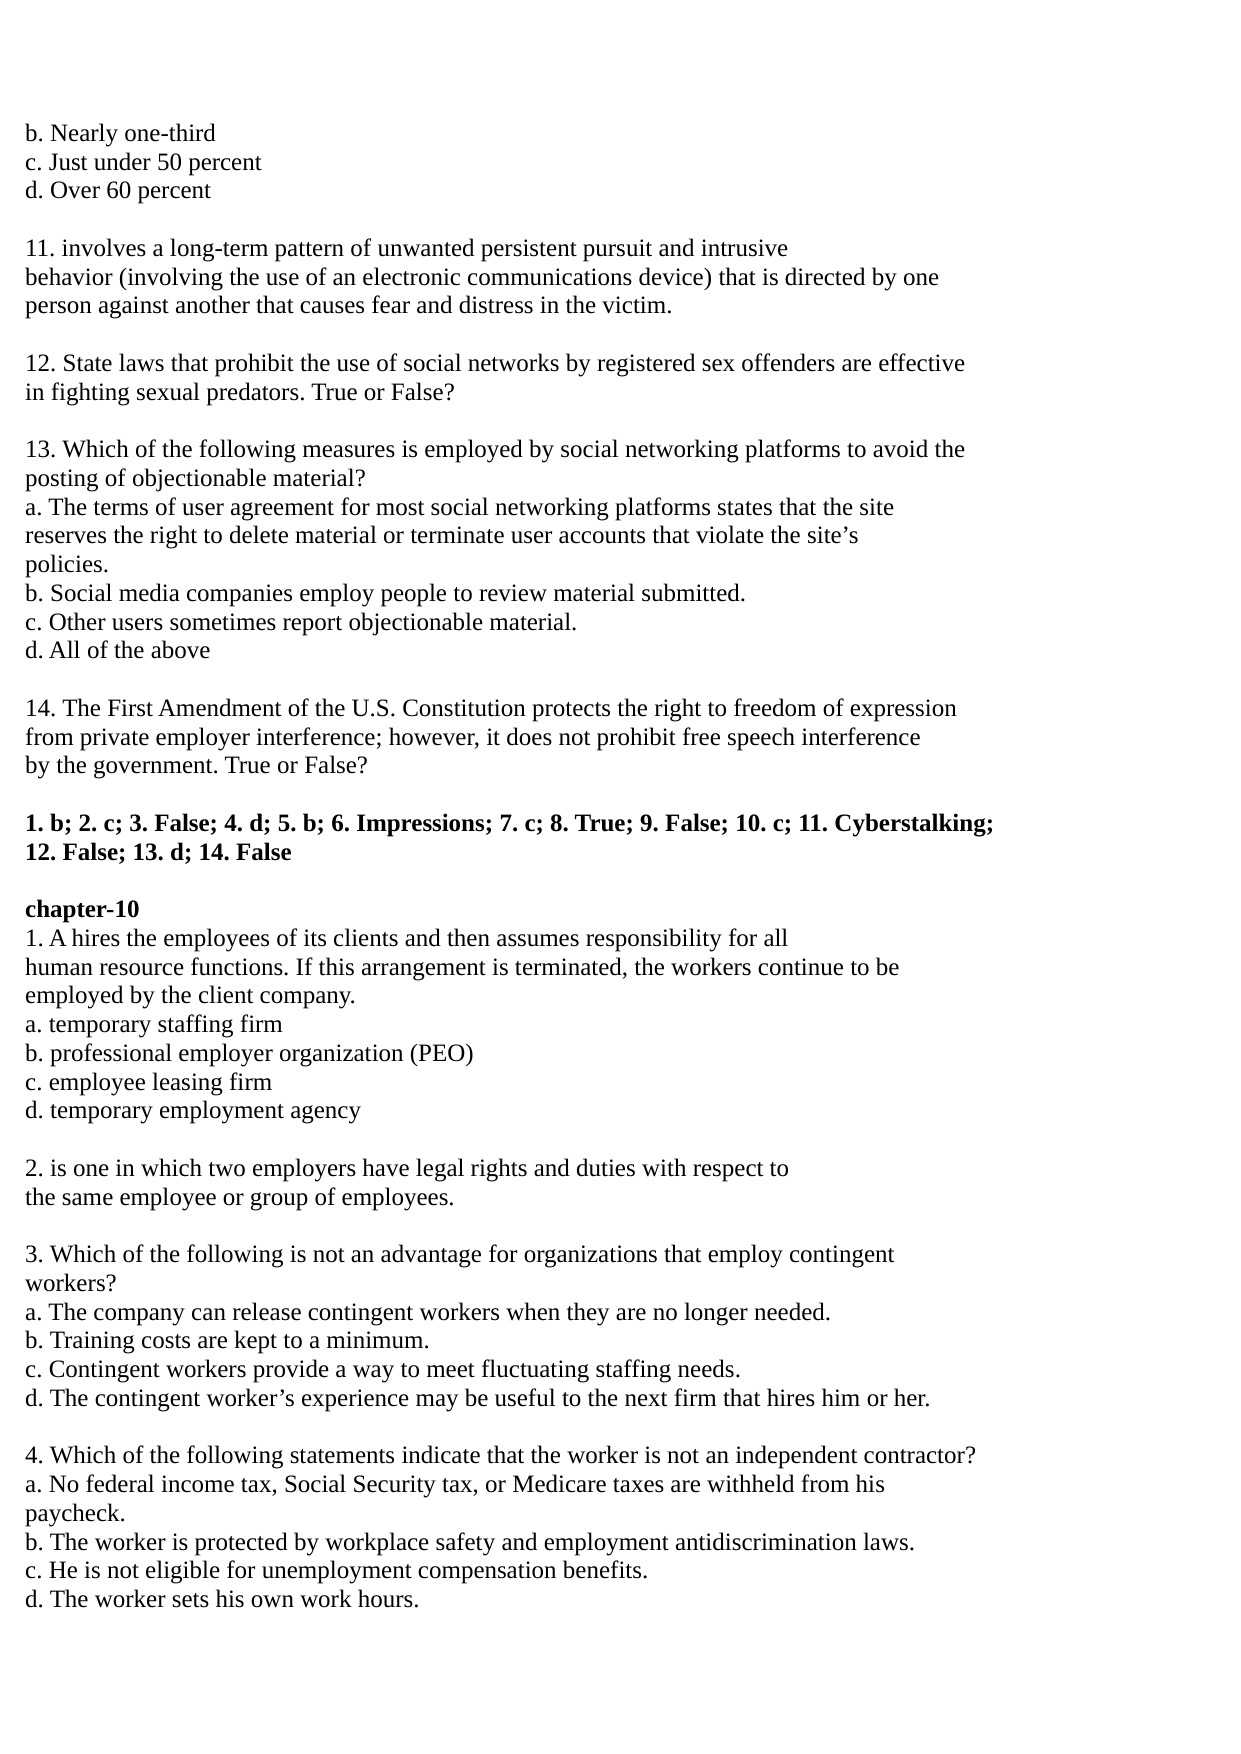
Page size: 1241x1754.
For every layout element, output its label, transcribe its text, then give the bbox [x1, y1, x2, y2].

text reserves the right to delete material or terminate user accounts that violate the site’s [25, 521, 1205, 549]
text from private employer interference; however, it does not prohibit free speech interference [25, 722, 1205, 751]
text 13. Which of the following measures is employed by social networking platforms to avoid the [25, 434, 1205, 463]
text 1. b; 2. c; 3. False; 4. d; 5. b; 6. Impressions; 7. c; 8. True; 9. False; 10. c; 11. Cyberstalking; [25, 808, 1205, 837]
text d. The worker sets his own work hours. [25, 1584, 1205, 1613]
text 4. Which of the following statements indicate that the worker is not an independent contractor? [25, 1441, 1205, 1469]
text c. He is not eligible for unemployment compensation benefits. [25, 1556, 1205, 1584]
text c. Contingent workers provide a way to meet fluctuating staffing needs. [25, 1354, 1205, 1383]
text chapter-10 [25, 894, 1205, 923]
text b. Nearly one-third [25, 118, 1205, 147]
text 11. involves a long-term pattern of unwanted persistent pursuit and intrusive [25, 233, 1205, 262]
text a. The terms of user agreement for most social networking platforms states that the site [25, 492, 1205, 521]
text posting of objectionable material? [25, 463, 1205, 492]
text the same employee or group of employees. [25, 1182, 1205, 1211]
text a. The company can release contingent workers when they are no longer needed. [25, 1297, 1205, 1326]
text 12. State laws that prohibit the use of social networks by registered sex offenders are effective [25, 348, 1205, 377]
text behavior (involving the use of an electronic communications device) that is directed by one [25, 262, 1205, 291]
text c. Other users sometimes report objectionable material. [25, 607, 1205, 636]
text 2. is one in which two employers have legal rights and duties with respect to [25, 1153, 1205, 1182]
text c. employee leasing firm [25, 1067, 1205, 1096]
text d. temporary employment agency [25, 1096, 1205, 1124]
text 12. False; 13. d; 14. False [25, 837, 1205, 866]
text a. No federal income tax, Social Security tax, or Medicare taxes are withheld from his [25, 1469, 1205, 1498]
text workers? [25, 1268, 1205, 1297]
text d. All of the above [25, 636, 1205, 664]
text a. temporary staffing firm [25, 1009, 1205, 1038]
text policies. [25, 549, 1205, 578]
text d. The contingent worker’s experience may be useful to the next firm that hires him or her. [25, 1383, 1205, 1412]
text b. professional employer organization (PEO) [25, 1038, 1205, 1067]
text employed by the client company. [25, 981, 1205, 1009]
text 3. Which of the following is not an advantage for organizations that employ contingent [25, 1239, 1205, 1268]
text c. Just under 50 percent [25, 147, 1205, 176]
text 1. A hires the employees of its clients and then assumes responsibility for all [25, 923, 1205, 952]
text b. The worker is protected by workplace safety and employment antidiscrimination laws. [25, 1527, 1205, 1556]
text by the government. True or False? [25, 751, 1205, 779]
text d. Over 60 percent [25, 176, 1205, 204]
text b. Training costs are kept to a minimum. [25, 1326, 1205, 1354]
text in fighting sexual predators. True or False? [25, 377, 1205, 406]
text 14. The First Amendment of the U.S. Constitution protects the right to freedom of expression [25, 693, 1205, 722]
text paycheck. [25, 1498, 1205, 1527]
text human resource functions. If this arrangement is terminated, the workers continue to be [25, 952, 1205, 981]
text b. Social media companies employ people to review material submitted. [25, 578, 1205, 607]
text person against another that causes fear and distress in the victim. [25, 291, 1205, 319]
